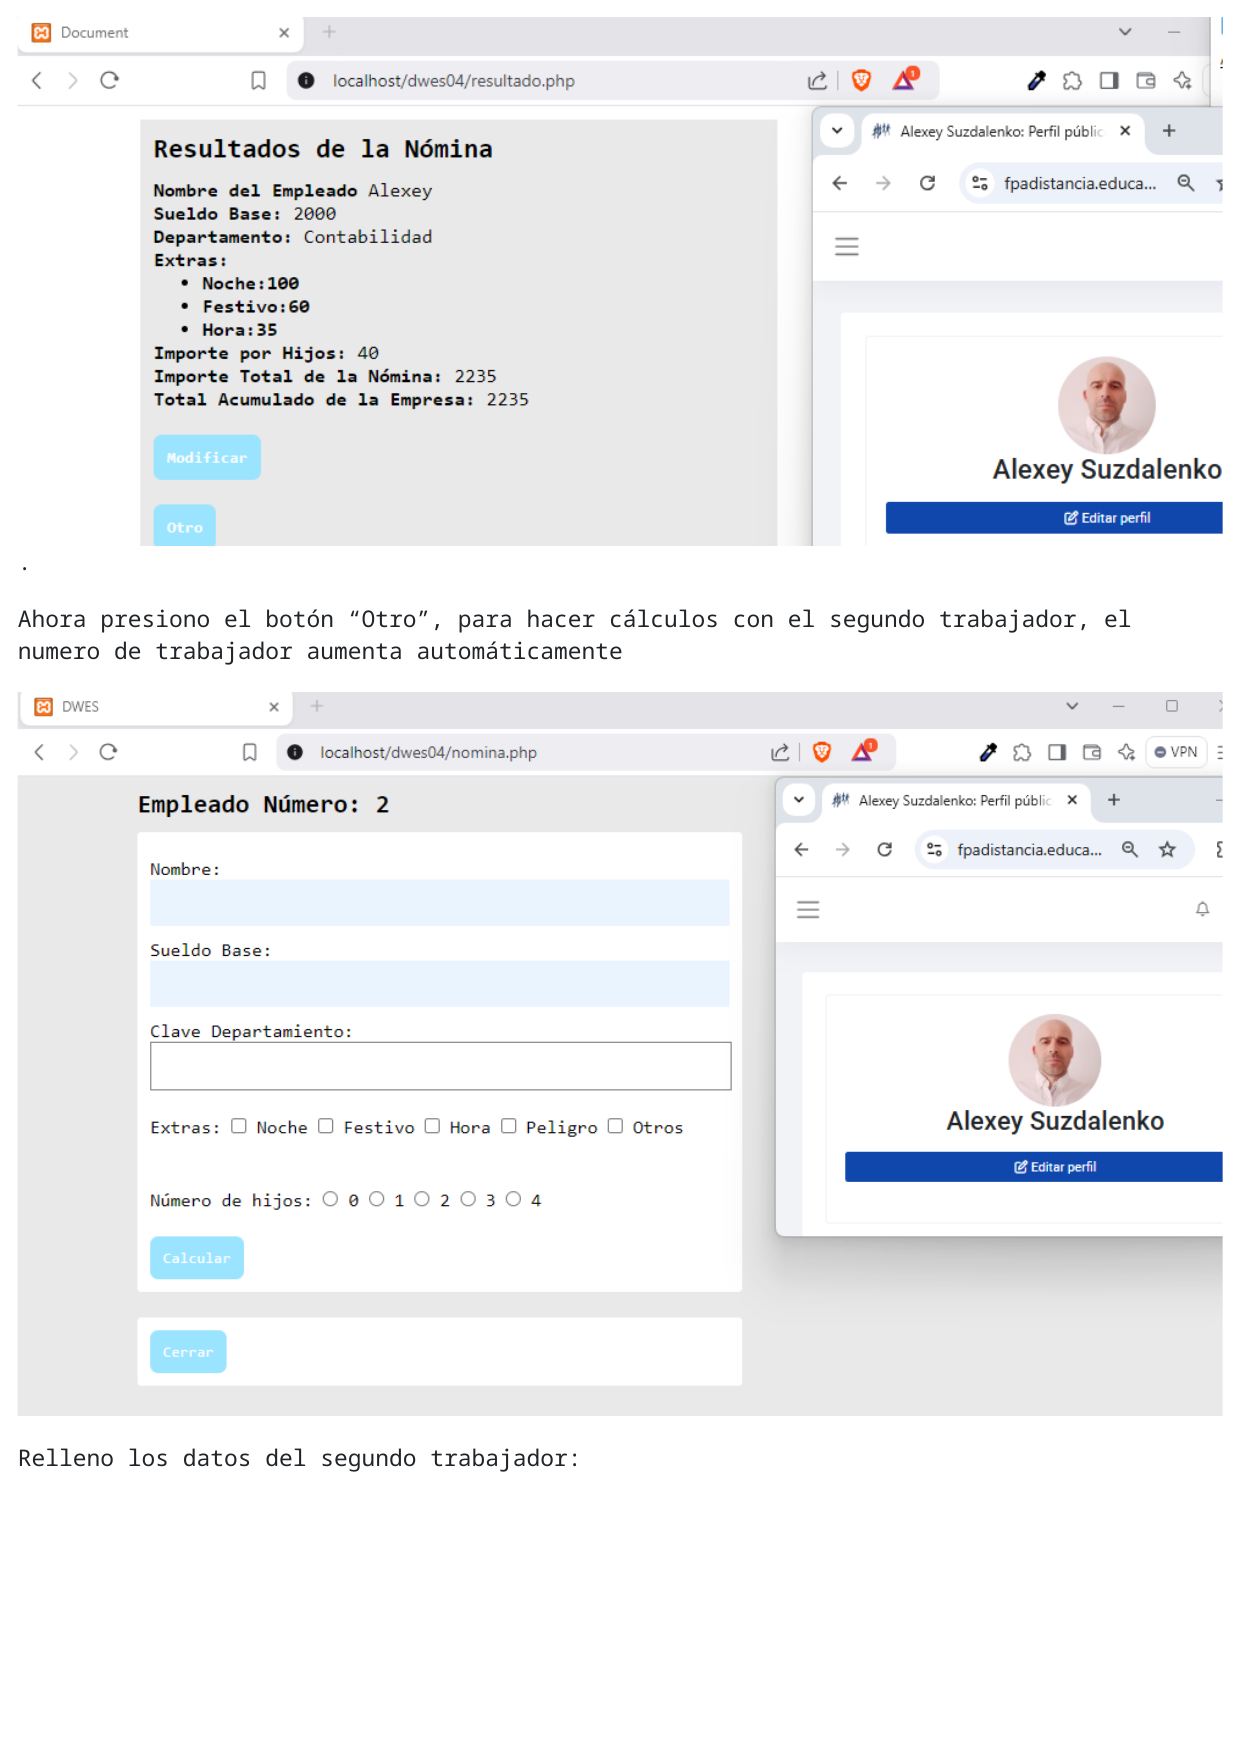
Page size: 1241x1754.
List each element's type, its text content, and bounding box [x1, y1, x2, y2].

picture [17, 17, 1223, 546]
text Relleno los datos del segundo trabajador: [18, 1442, 1222, 1473]
text Ahora presiono el botón “Otro”, para hacer cálculos con el segundo trabajador, el numero de trabajador aumenta automáticamente [18, 603, 1222, 666]
text . [18, 546, 1222, 577]
picture [17, 692, 1223, 1416]
